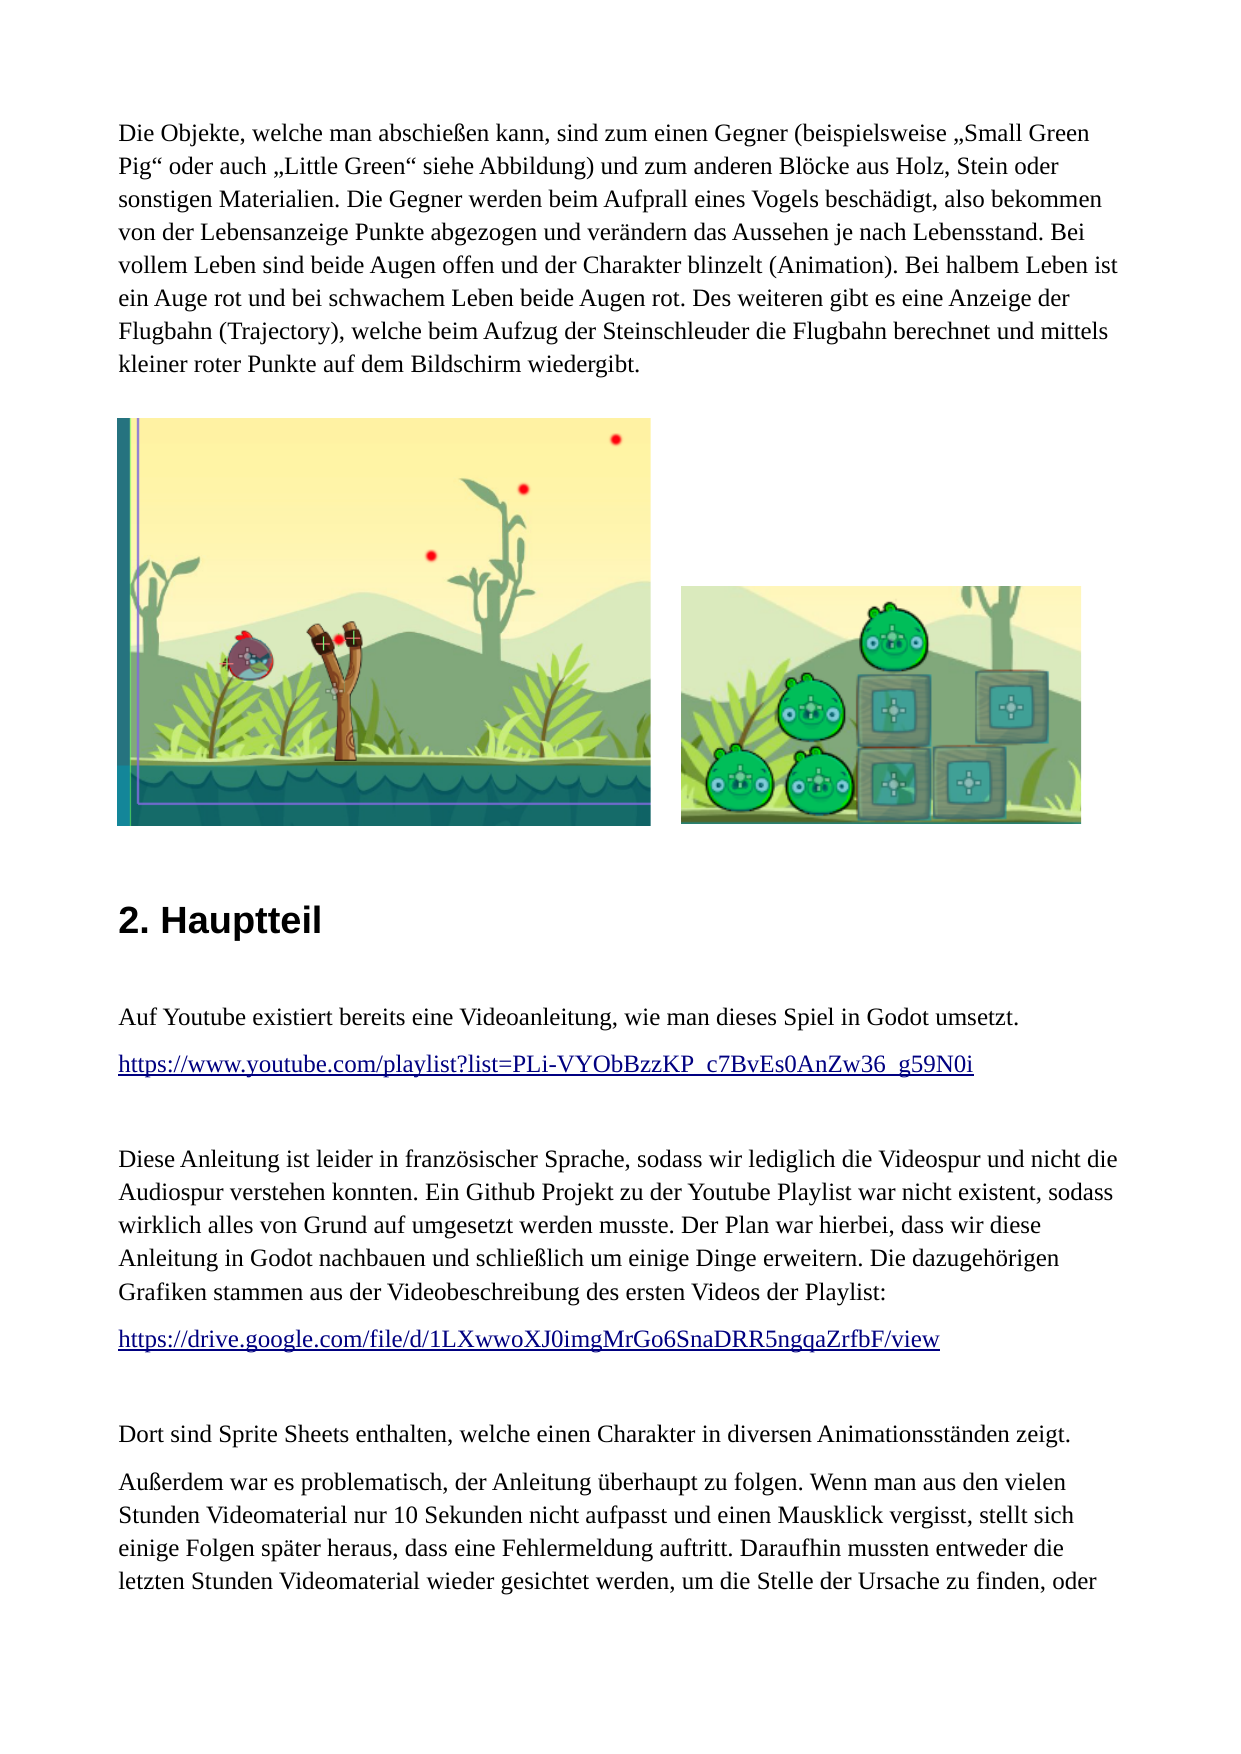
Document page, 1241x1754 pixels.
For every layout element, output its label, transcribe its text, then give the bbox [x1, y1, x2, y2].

text Dort sind Sprite Sheets enthalten, welche einen Charakter in diversen Animationsständen zeigt. [118, 1419, 1122, 1448]
text Die Objekte, welche man abschießen kann, sind zum einen Gegner (beispielsweise „Small Green Pig“ oder auch „Little Green“ siehe Abbildung) und zum anderen Blöcke aus Holz, Stein oder sonstigen Materialien. Die Gegner werden beim Aufprall eines Vogels beschädigt, also bekommen von der Lebensanzeige Punkte abgezogen und verändern das Aussehen je nach Lebensstand. Bei vollem Leben sind beide Augen offen und der Charakter blinzelt (Animation). Bei halbem Leben ist ein Auge rot und bei schwachem Leben beide Augen rot. Des weiteren gibt es eine Anzeige der Flugbahn (Trajectory), welche beim Aufzug der Steinschleuder die Flugbahn berechnet und mittels kleiner roter Punkte auf dem Bildschirm wiedergibt. [118, 118, 1122, 378]
text https://www.youtube.com/playlist?list=PLi-VYObBzzKP_c7BvEs0AnZw36_g59N0i [118, 1049, 1122, 1078]
text https://drive.google.com/file/d/1LXwwoXJ0imgMrGo6SnaDRR5ngqaZrfbF/view [118, 1324, 1122, 1353]
text Auf Youtube existiert bereits eine Videoanleitung, wie man dieses Spiel in Godot umsetzt. [118, 1002, 1122, 1030]
picture [117, 418, 651, 826]
text Diese Anleitung ist leider in französischer Sprache, sodass wir lediglich die Videospur und nicht die Audiospur verstehen konnten. Ein Github Projekt zu der Youtube Playlist war nicht existent, sodass wirklich alles von Grund auf umgesetzt werden musste. Der Plan war hierbei, dass wir diese Anleitung in Godot nachbauen und schließlich um einige Dinge erweitern. Die dazugehörigen Grafiken stammen aus der Videobeschreibung des ersten Videos der Playlist: [118, 1144, 1122, 1305]
picture [681, 586, 1082, 824]
text Außerdem war es problematisch, der Anleitung überhaupt zu folgen. Wenn man aus den vielen Stunden Videomaterial nur 10 Sekunden nicht aufpasst und einen Mausklick vergisst, stellt sich einige Folgen später heraus, dass eine Fehlermeldung auftritt. Daraufhin mussten entweder die letzten Stunden Videomaterial wieder gesichtet werden, um die Stelle der Ursache zu finden, oder [118, 1467, 1122, 1595]
subtitle 2. Hauptteil [118, 898, 1122, 942]
